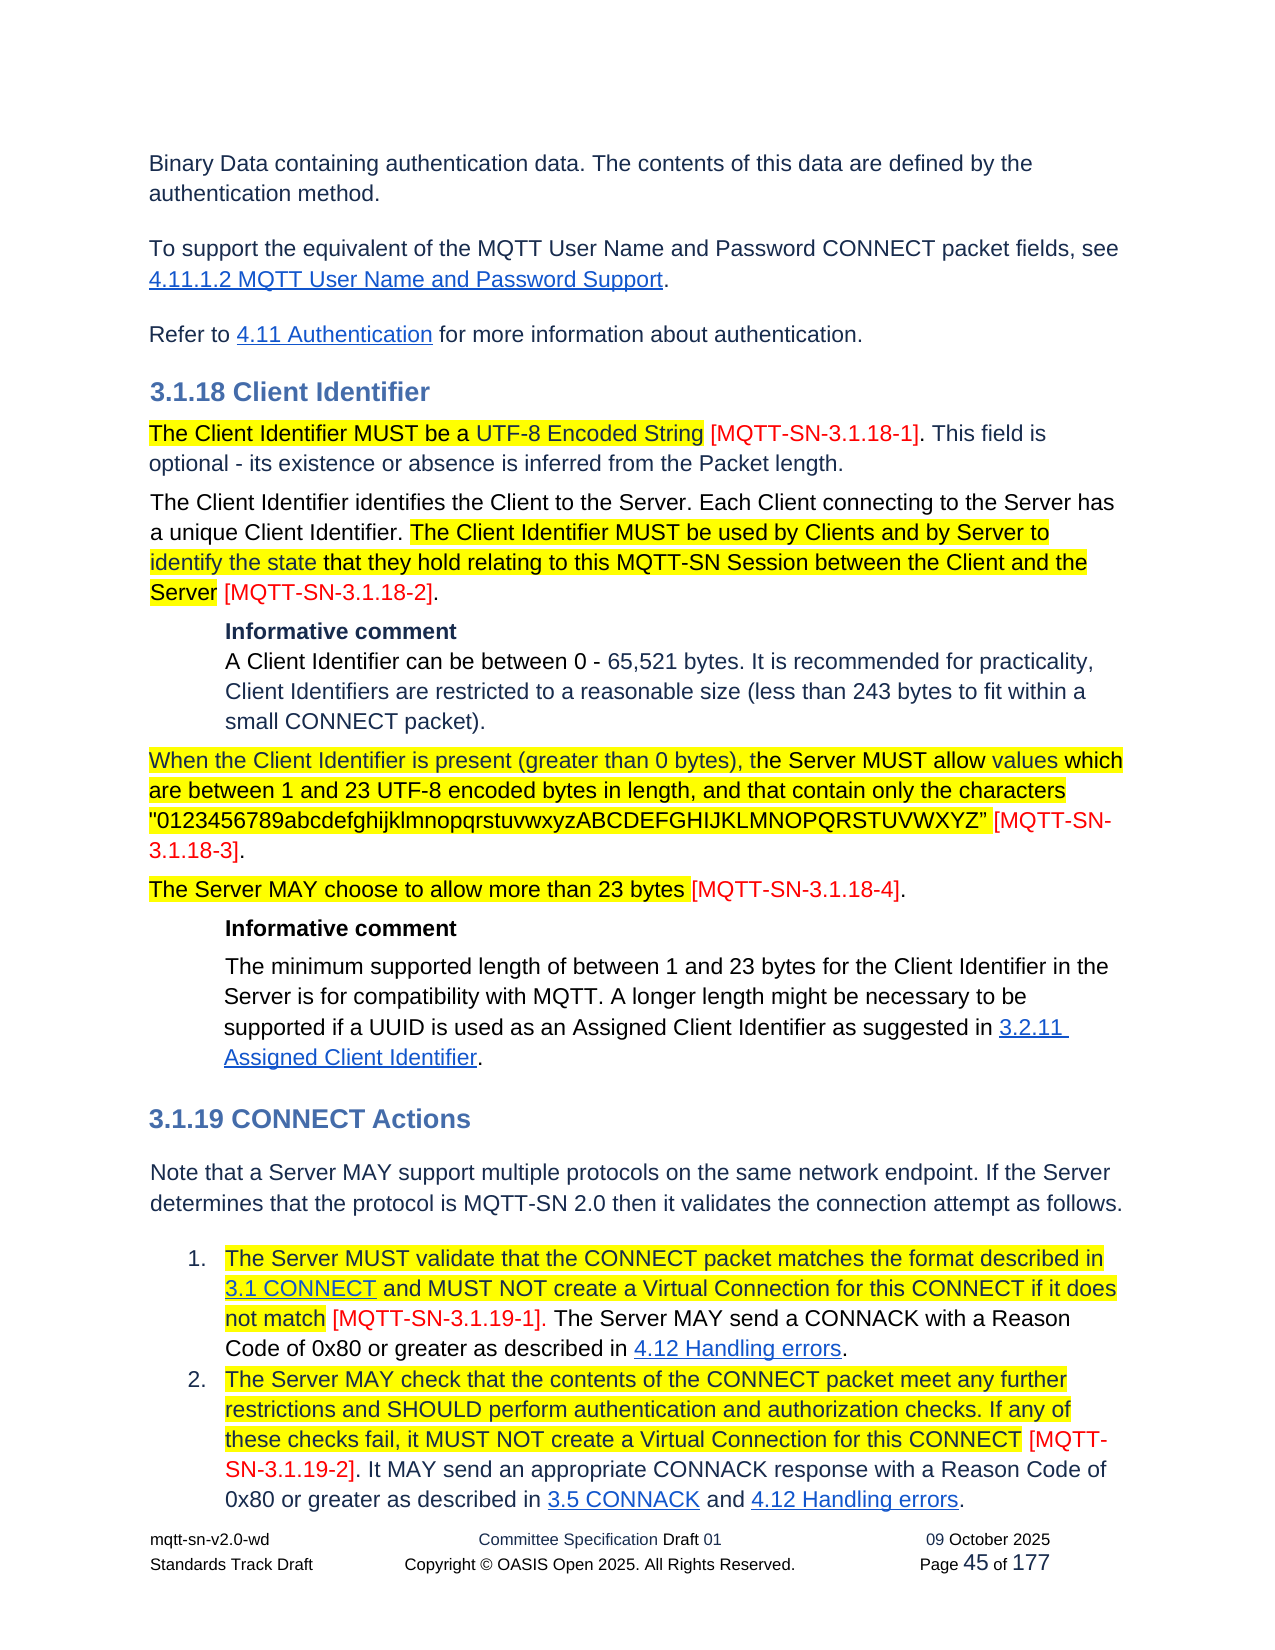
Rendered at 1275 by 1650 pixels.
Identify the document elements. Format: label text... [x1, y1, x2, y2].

list The Server MAY check that the contents of the CONNECT packet meet any further restrictions and SHOULD perform authentication and authorization checks. If any of these checks fail, it MUST NOT create a Virtual Connection for this CONNECT [MQTT-SN-3.1.19-2]. It MAY send an appropriate CONNACK response with a Reason Code of 0x80 or greater as described in 3.5 CONNACK and 4.12 Handling errors. [187, 1366, 1125, 1513]
text Informative comment [223, 914, 1124, 941]
text A Client Identifier can be between 0 - 65,521 bytes. It is recommended for practicality, Client Identifiers are restricted to a reasonable size (less than 243 bytes to fit within a small CONNECT packet). [225, 648, 1124, 735]
text When the Client Identifier is present (greater than 0 bytes), the Server MUST allow values which are between 1 and 23 UTF-8 encoded bytes in length, and that contain only the characters "0123456789abcdefghijklmnopqrstuvwxyzABCDEFGHIJKLMNOPQRSTUVWXYZ” [MQTT-SN-3.1.18-3]. [148, 747, 1124, 864]
text The minimum supported length of between 1 and 23 bytes for the Client Identifier in the Server is for compatibility with MQTT. A longer length might be necessary to be supported if a UUID is used as an Assigned Client Identifier as suggested in 3.2.11 Assigned Client Identifier. [223, 953, 1124, 1070]
subtitle 3.1.18 Client Identifier [150, 376, 1124, 407]
text The Client Identifier identifies the Client to the Server. Each Client connecting to the Server has a unique Client Identifier. The Client Identifier MUST be used by Clients and by Server to identify the state that they hold relating to this MQTT-SN Session between the Client and the Server [MQTT-SN-3.1.18-2]. [150, 488, 1124, 606]
text To support the equivalent of the MQTT User Name and Password CONNECT packet fields, see 4.11.1.2 MQTT User Name and Password Support. [148, 235, 1124, 292]
text Binary Data containing authentication data. The contents of this data are defined by the authentication method. [148, 150, 1124, 207]
text The Server MAY choose to allow more than 23 bytes [MQTT-SN-3.1.18-4]. [148, 876, 691, 902]
text The Client Identifier MUST be a UTF-8 Encoded String [MQTT-SN-3.1.18-1]. This field is optional - its existence or absence is inferred from the Packet length. [148, 420, 1124, 476]
text Informative comment [225, 618, 1124, 644]
subtitle 3.1.19 CONNECT Actions [148, 1103, 1124, 1134]
list The Server MUST validate that the CONNECT packet matches the format described in 3.1 CONNECT and MUST NOT create a Virtual Connection for this CONNECT if it does not match [MQTT-SN-3.1.19-1]. The Server MAY send a CONNACK with a Reason Code of 0x80 or greater as described in 4.12 Handling errors. [187, 1245, 1125, 1362]
text The Server MAY choose to allow more than 23 bytes [MQTT-SN-3.1.18-4]. [906, 876, 1124, 902]
text Refer to 4.11 Authentication for more information about authentication. [148, 321, 1124, 347]
text Note that a Server MAY support multiple protocols on the same network endpoint. If the Server determines that the protocol is MQTT-SN 2.0 then it validates the connection attempt as follows. [150, 1159, 1125, 1216]
